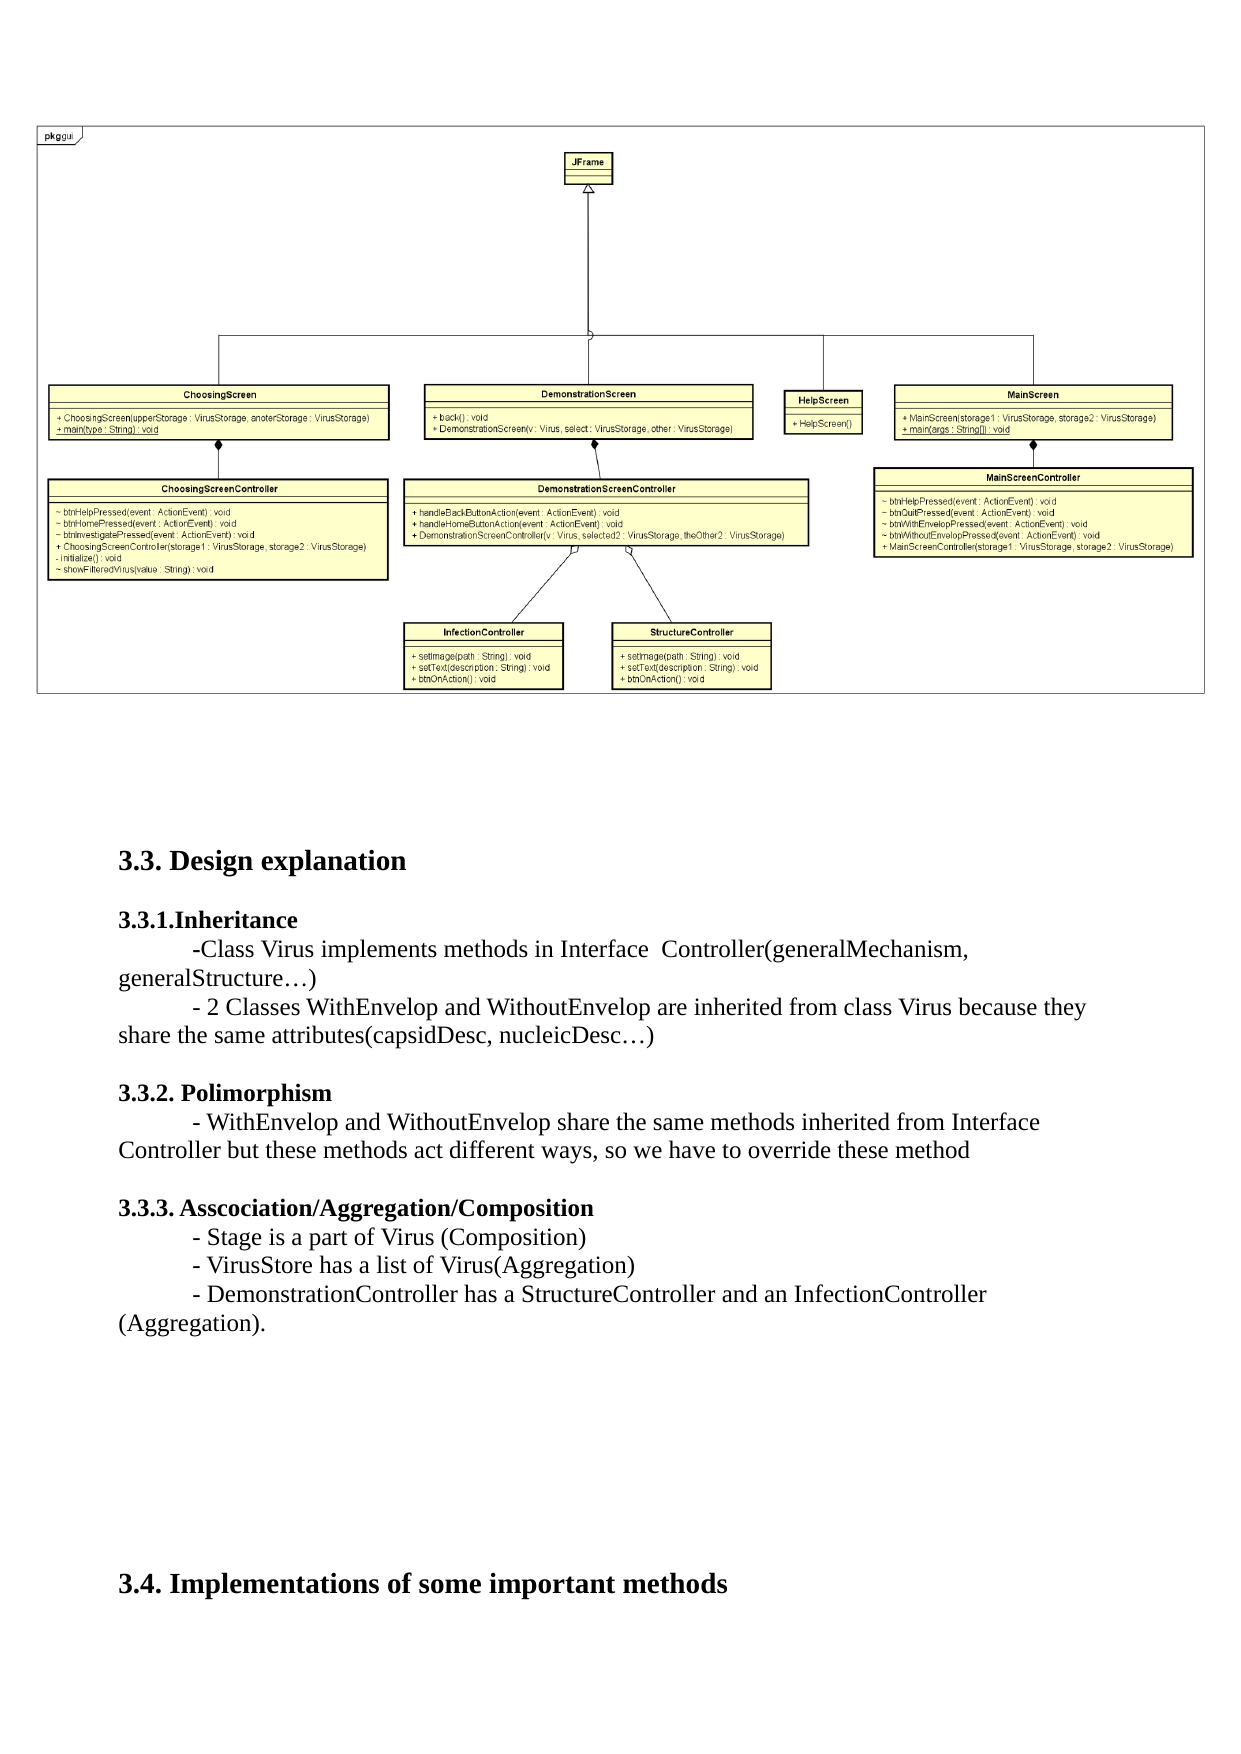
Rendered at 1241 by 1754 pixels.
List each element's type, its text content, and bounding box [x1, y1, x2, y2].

text - WithEnvelop and WithoutEnvelop share the same methods inherited from Interface Controller but these methods act different ways, so we have to override these method [118, 1107, 1122, 1164]
text - DemonstrationController has a StructureController and an InfectionController (Aggregation). [118, 1279, 1122, 1337]
text 3.3. Design explanation [118, 843, 1122, 877]
text -Class Virus implements methods in Interface Controller(generalMechanism, generalStructure…) [118, 934, 1122, 992]
text - 2 Classes WithEnvelop and WithoutEnvelop are inherited from class Virus because they share the same attributes(capsidDesc, nucleicDesc…) [118, 992, 1122, 1049]
text 3.3.2. Polimorphism [118, 1078, 1122, 1107]
text - VirusStore has a list of Virus(Aggregation) [118, 1250, 1122, 1279]
text 3.4. Implementations of some important methods [118, 1567, 1122, 1600]
text - Stage is a part of Virus (Composition) [118, 1222, 1122, 1250]
text 3.3.1.Inheritance [118, 905, 1122, 934]
text 3.3.3. Asscociation/Aggregation/Composition [118, 1193, 1122, 1222]
